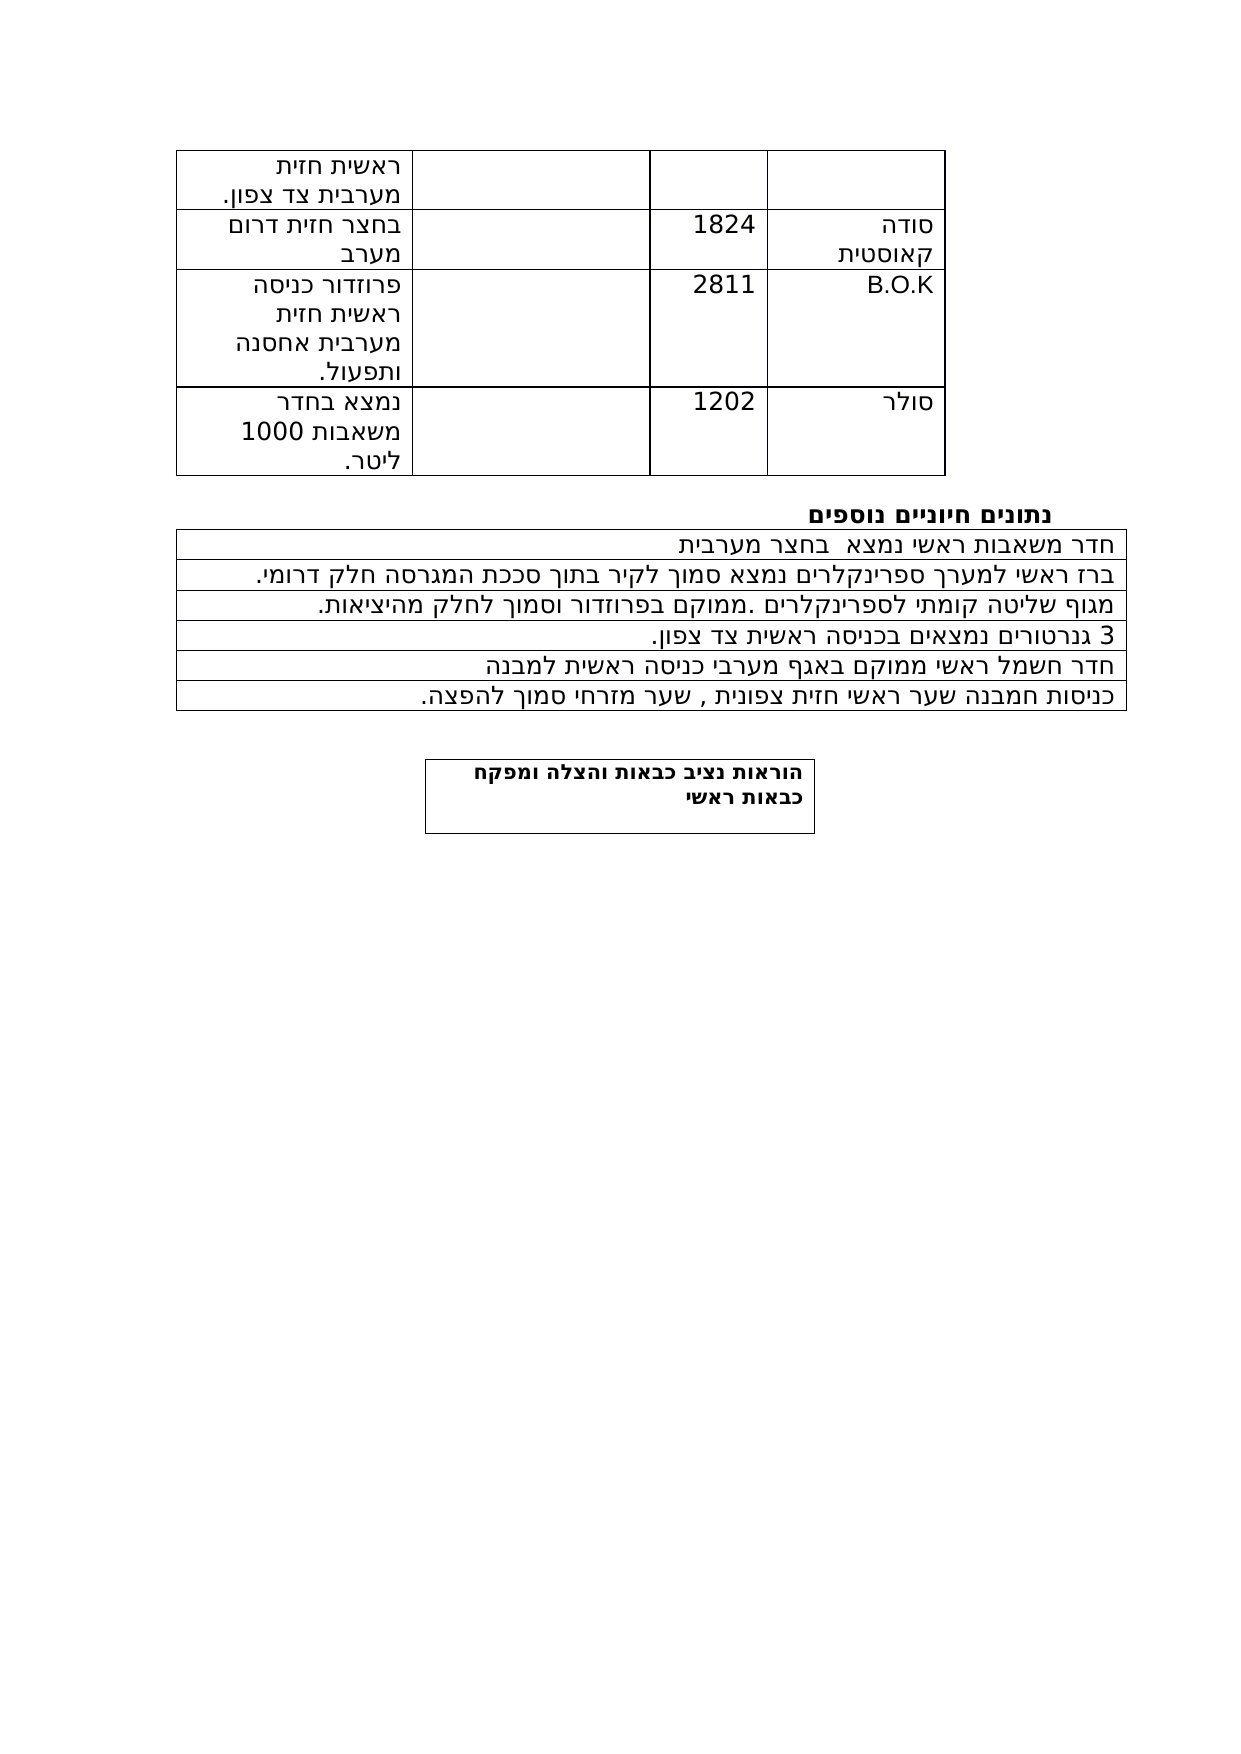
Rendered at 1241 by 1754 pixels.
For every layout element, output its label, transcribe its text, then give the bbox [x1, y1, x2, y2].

table_cell [768, 151, 944, 209]
table_cell חדר חשמל ראשי ממוקם באגף מערבי כניסה ראשית למבנה [177, 651, 1126, 680]
table_cell 3 גנרטורים נמצאים בכניסה ראשית צד צפון. [177, 621, 1126, 650]
table_cell [413, 210, 649, 269]
table_header הוראות נציב כבאות והצלה ומפקח כבאות ראשי [426, 760, 814, 833]
table_cell 2811 [651, 270, 767, 386]
table_cell 1202 [651, 388, 767, 475]
table_cell נמצא בחדר משאבות 1000 ליטר. [177, 388, 412, 475]
table_cell פרוזדור כניסה ראשית חזית מערבית אחסנה ותפעול. [177, 270, 412, 386]
table_cell [413, 270, 649, 386]
table_cell [413, 151, 649, 209]
table_cell [413, 388, 649, 475]
table_cell מגוף שליטה קומתי לספרינקלרים .ממוקם בפרוזדור וסמוך לחלק מהיציאות. [177, 591, 1126, 620]
table_cell סודה קאוסטית [768, 210, 944, 269]
table_cell בחצר חזית דרום מערב [177, 210, 412, 269]
table_cell סולר [768, 388, 944, 475]
text נתונים חיוניים נוספים [187, 500, 1053, 529]
table_cell B.O.K [768, 270, 944, 386]
table_cell [651, 151, 767, 209]
table_cell 1824 [651, 210, 767, 269]
table_cell ברז ראשי למערך ספרינקלרים נמצא סמוך לקיר בתוך סככת המגרסה חלק דרומי. [177, 560, 1126, 589]
table_header חדר משאבות ראשי נמצא בחצר מערבית [177, 530, 1126, 559]
table_cell ראשית חזית מערבית צד צפון. [177, 151, 412, 209]
table_cell כניסות חמבנה שער ראשי חזית צפונית , שער מזרחי סמוך להפצה. [177, 681, 1126, 710]
